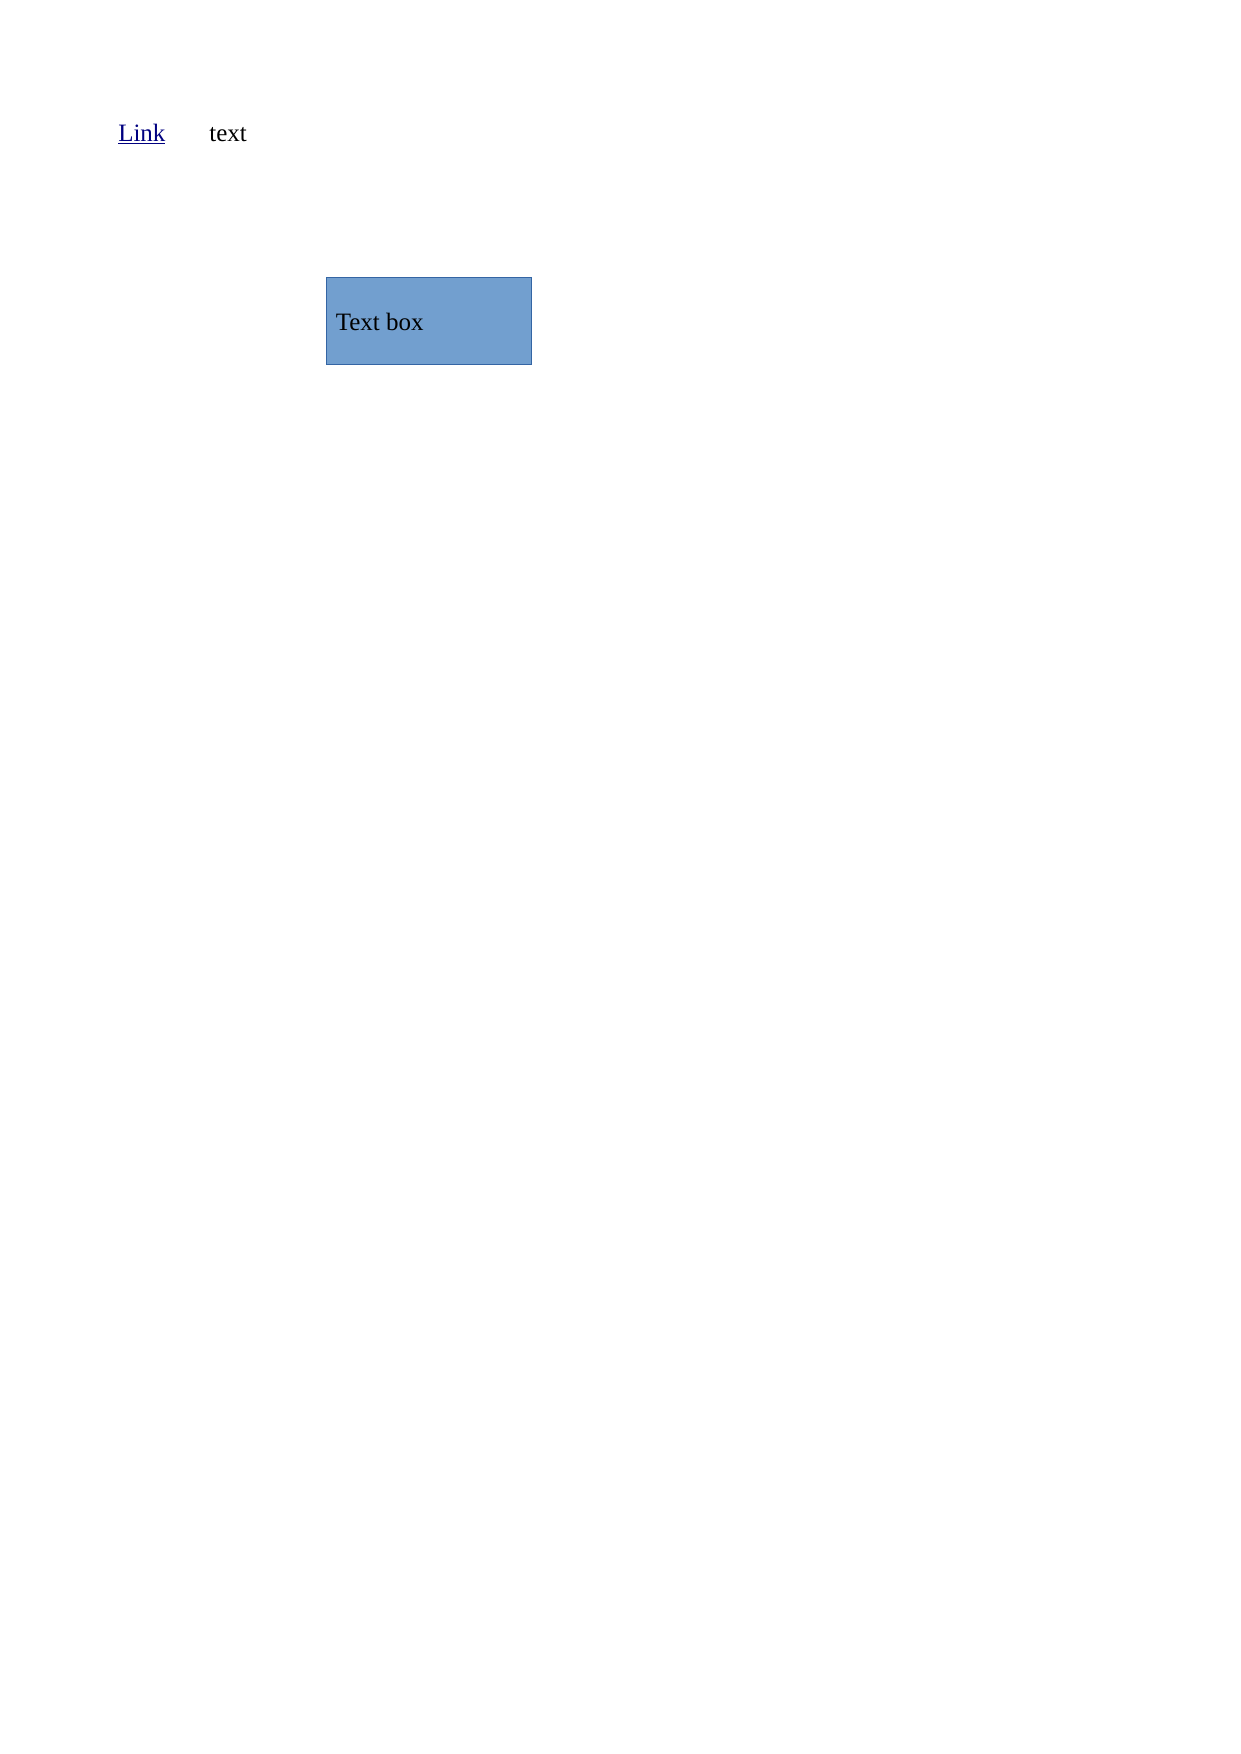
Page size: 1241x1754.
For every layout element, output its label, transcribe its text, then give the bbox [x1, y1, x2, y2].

text Text box [336, 307, 523, 335]
text Link text [118, 118, 1122, 147]
